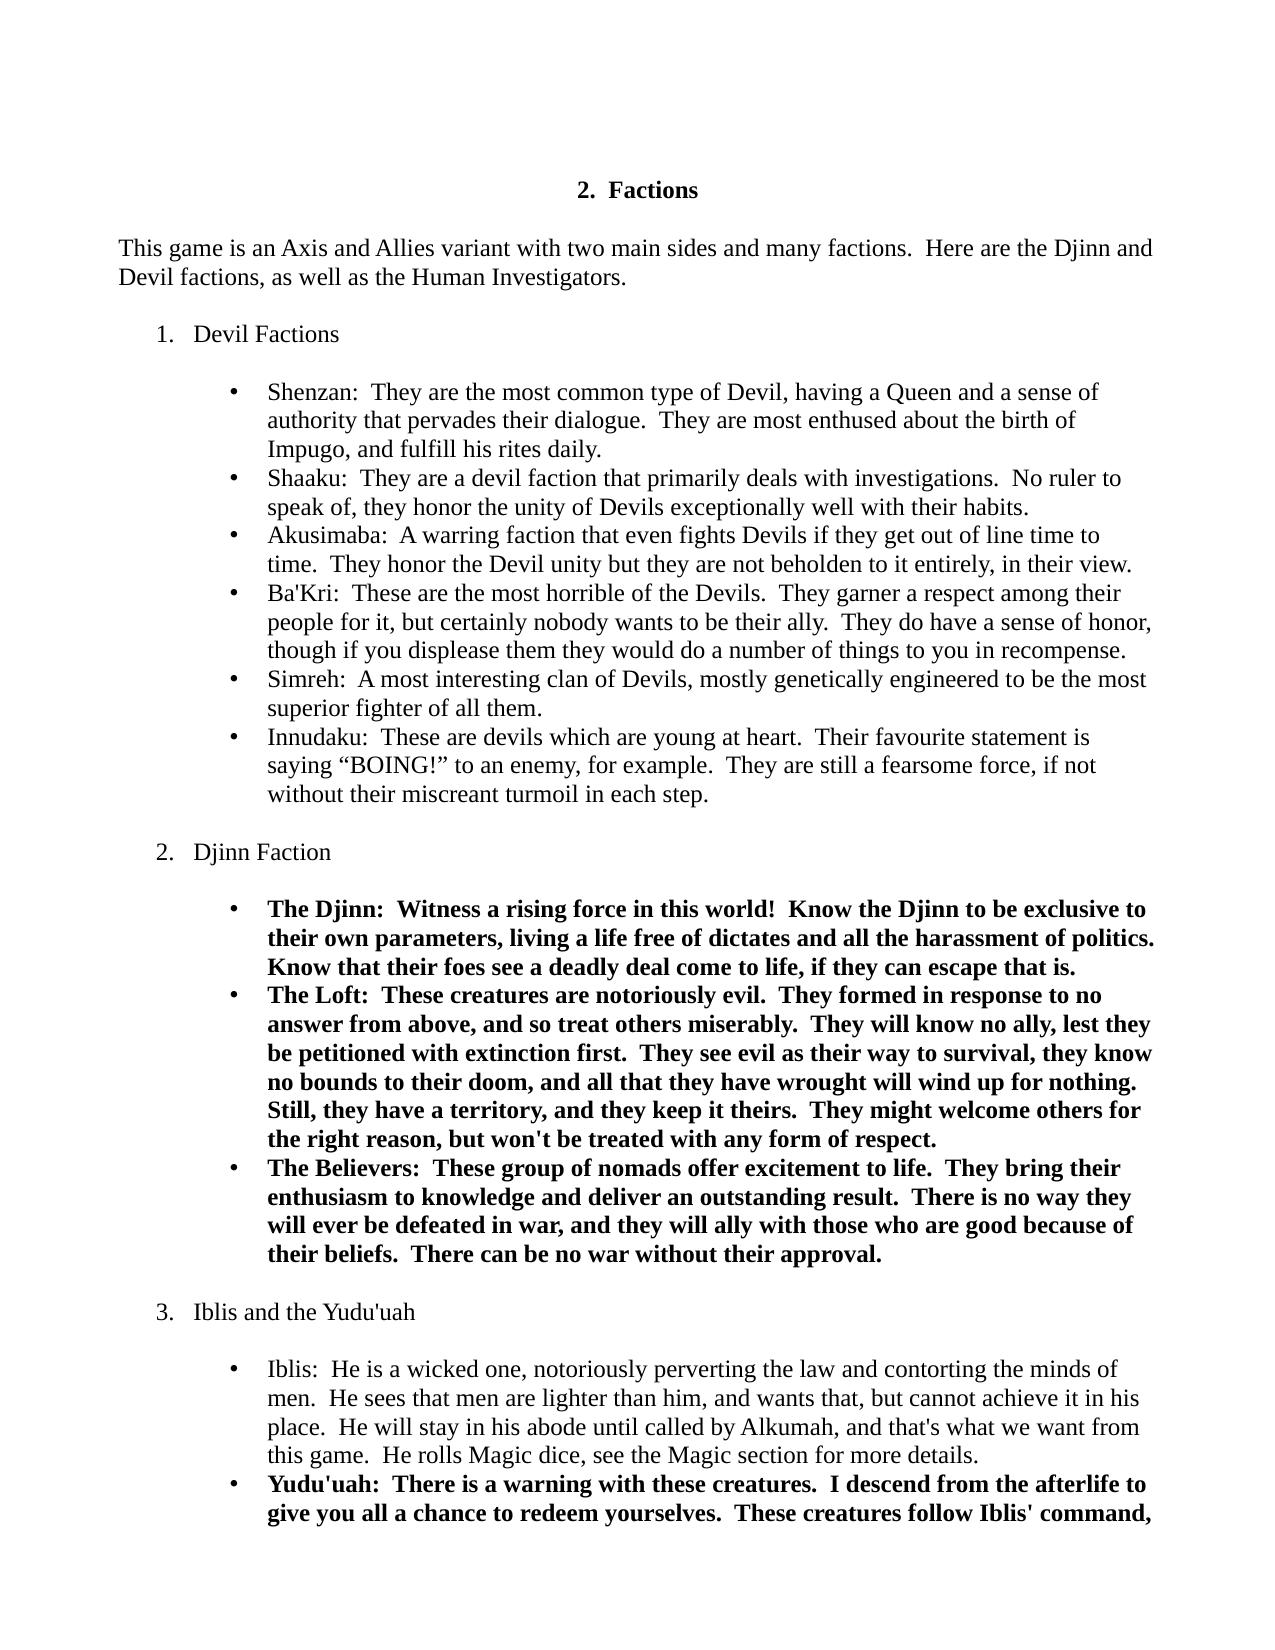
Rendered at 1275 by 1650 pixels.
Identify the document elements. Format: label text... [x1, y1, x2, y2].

list Devil Factions [156, 319, 1157, 348]
list Yudu'uah: There is a warning with these creatures. I descend from the afterlife to give you all a chance to redeem yourselves. These creatures follow Iblis' command, [229, 1469, 1157, 1527]
list The Loft: These creatures are notoriously evil. They formed in response to no answer from above, and so treat others miserably. They will know no ally, lest they be petitioned with extinction first. They see evil as their way to survival, they know no bounds to their doom, and all that they have wrought will wind up for nothing. Still, they have a territory, and they keep it theirs. They might welcome others for the right reason, but won't be treated with any form of respect. [229, 981, 1157, 1153]
list Iblis: He is a wicked one, notoriously perverting the law and contorting the minds of men. He sees that men are lighter than him, and wants that, but cannot achieve it in his place. He will stay in his abode until called by Alkumah, and that's what we want from this game. He rolls Magic dice, see the Magic section for more details. [229, 1354, 1157, 1469]
list Shaaku: They are a devil faction that primarily deals with investigations. No ruler to speak of, they honor the unity of Devils exceptionally well with their habits. [229, 463, 1157, 521]
list Iblis and the Yudu'uah [156, 1297, 1157, 1326]
list The Djinn: Witness a rising force in this world! Know the Djinn to be exclusive to their own parameters, living a life free of dictates and all the harassment of politics. Know that their foes see a deadly deal come to life, if they can escape that is. [229, 894, 1157, 981]
list The Believers: These group of nomads offer excitement to life. They bring their enthusiasm to knowledge and deliver an outstanding result. There is no way they will ever be defeated in war, and they will ally with those who are good because of their beliefs. There can be no war without their approval. [229, 1153, 1157, 1268]
text This game is an Axis and Allies variant with two main sides and many factions. Here are the Djinn and Devil factions, as well as the Human Investigators. [118, 233, 1157, 291]
text 2. Factions [118, 176, 1157, 204]
list Djinn Faction [156, 837, 1157, 866]
list Akusimaba: A warring faction that even fights Devils if they get out of line time to time. They honor the Devil unity but they are not beholden to it entirely, in their view. [229, 521, 1157, 578]
list Simreh: A most interesting clan of Devils, mostly genetically engineered to be the most superior fighter of all them. [229, 664, 1157, 722]
list Shenzan: They are the most common type of Devil, having a Queen and a sense of authority that pervades their dialogue. They are most enthused about the birth of Impugo, and fulfill his rites daily. [229, 377, 1157, 463]
list Innudaku: These are devils which are young at heart. Their favourite statement is saying “BOING!” to an enemy, for example. They are still a fearsome force, if not without their miscreant turmoil in each step. [229, 722, 1157, 808]
list Ba'Kri: These are the most horrible of the Devils. They garner a respect among their people for it, but certainly nobody wants to be their ally. They do have a sense of honor, though if you displease them they would do a number of things to you in recompense. [229, 578, 1157, 664]
